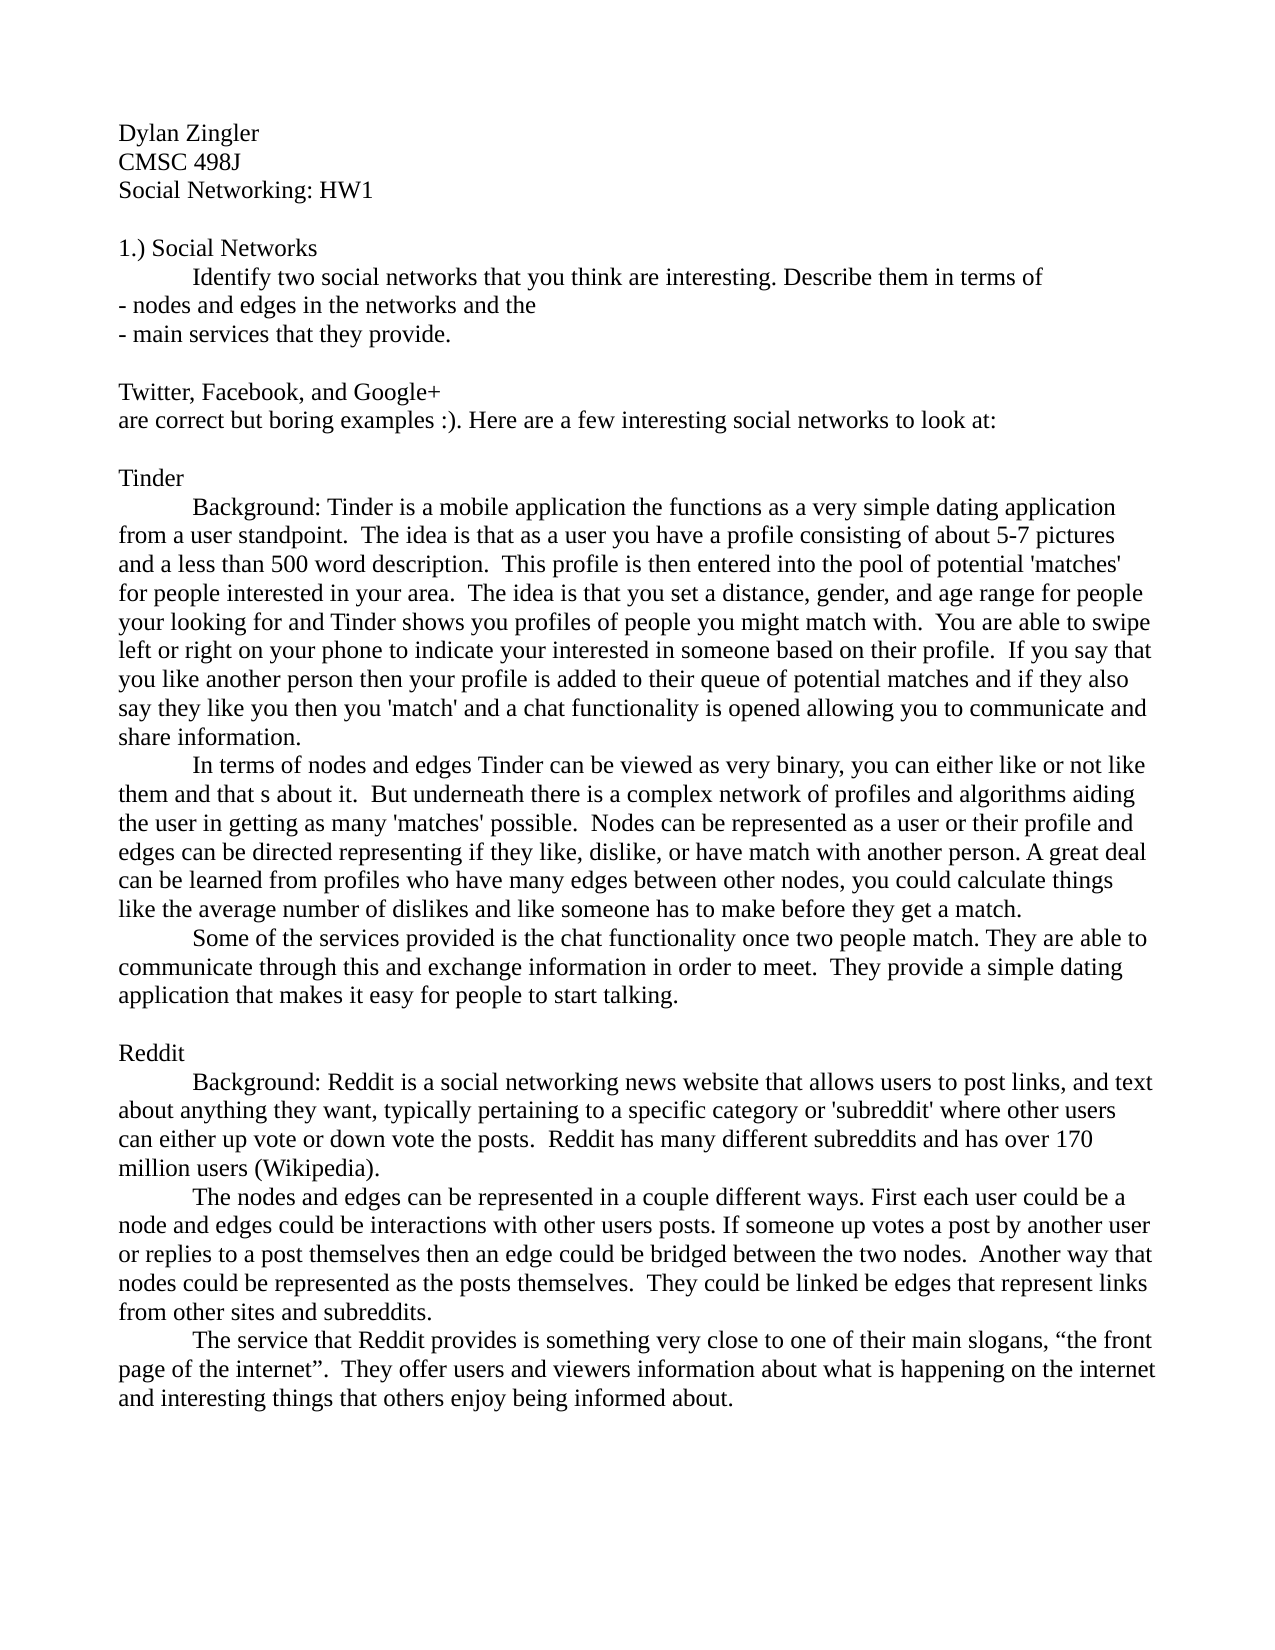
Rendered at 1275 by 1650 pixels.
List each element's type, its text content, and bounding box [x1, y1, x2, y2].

text In terms of nodes and edges Tinder can be viewed as very binary, you can either like or not like them and that s about it. But underneath there is a complex network of profiles and algorithms aiding the user in getting as many 'matches' possible. Nodes can be represented as a user or their profile and edges can be directed representing if they like, dislike, or have match with another person. A great deal can be learned from profiles who have many edges between other nodes, you could calculate things like the average number of dislikes and like someone has to make before they get a match. [118, 751, 1157, 923]
text Identify two social networks that you think are interesting. Describe them in terms of [118, 262, 1157, 291]
text CMSC 498J [118, 147, 1157, 176]
text Some of the services provided is the chat functionality once two people match. They are able to communicate through this and exchange information in order to meet. They provide a simple dating application that makes it easy for people to start talking. [118, 923, 1157, 1009]
text The service that Reddit provides is something very close to one of their main slogans, “the front page of the internet”. They offer users and viewers information about what is happening on the internet and interesting things that others enjoy being informed about. [118, 1326, 1157, 1412]
text Reddit [118, 1038, 1157, 1067]
text Dylan Zingler [118, 118, 1157, 147]
text - main services that they provide. [118, 319, 1157, 348]
text are correct but boring examples :). Here are a few interesting social networks to look at: [118, 406, 1157, 434]
text Social Networking: HW1 [118, 176, 1157, 204]
text Background: Tinder is a mobile application the functions as a very simple dating application from a user standpoint. The idea is that as a user you have a profile consisting of about 5-7 pictures and a less than 500 word description. This profile is then entered into the pool of potential 'matches' for people interested in your area. The idea is that you set a distance, gender, and age range for people your looking for and Tinder shows you profiles of people you might match with. You are able to swipe left or right on your phone to indicate your interested in someone based on their profile. If you say that you like another person then your profile is added to their queue of potential matches and if they also say they like you then you 'match' and a chat functionality is opened allowing you to communicate and share information. [118, 492, 1157, 751]
text Twitter, Facebook, and Google+ [118, 377, 1157, 406]
text - nodes and edges in the networks and the [118, 291, 1157, 319]
text Background: Reddit is a social networking news website that allows users to post links, and text about anything they want, typically pertaining to a specific category or 'subreddit' where other users can either up vote or down vote the posts. Reddit has many different subreddits and has over 170 million users (Wikipedia). [118, 1067, 1157, 1182]
text 1.) Social Networks [118, 233, 1157, 262]
text Tinder [118, 463, 1157, 492]
text The nodes and edges can be represented in a couple different ways. First each user could be a node and edges could be interactions with other users posts. If someone up votes a post by another user or replies to a post themselves then an edge could be bridged between the two nodes. Another way that nodes could be represented as the posts themselves. They could be linked be edges that represent links from other sites and subreddits. [118, 1182, 1157, 1326]
